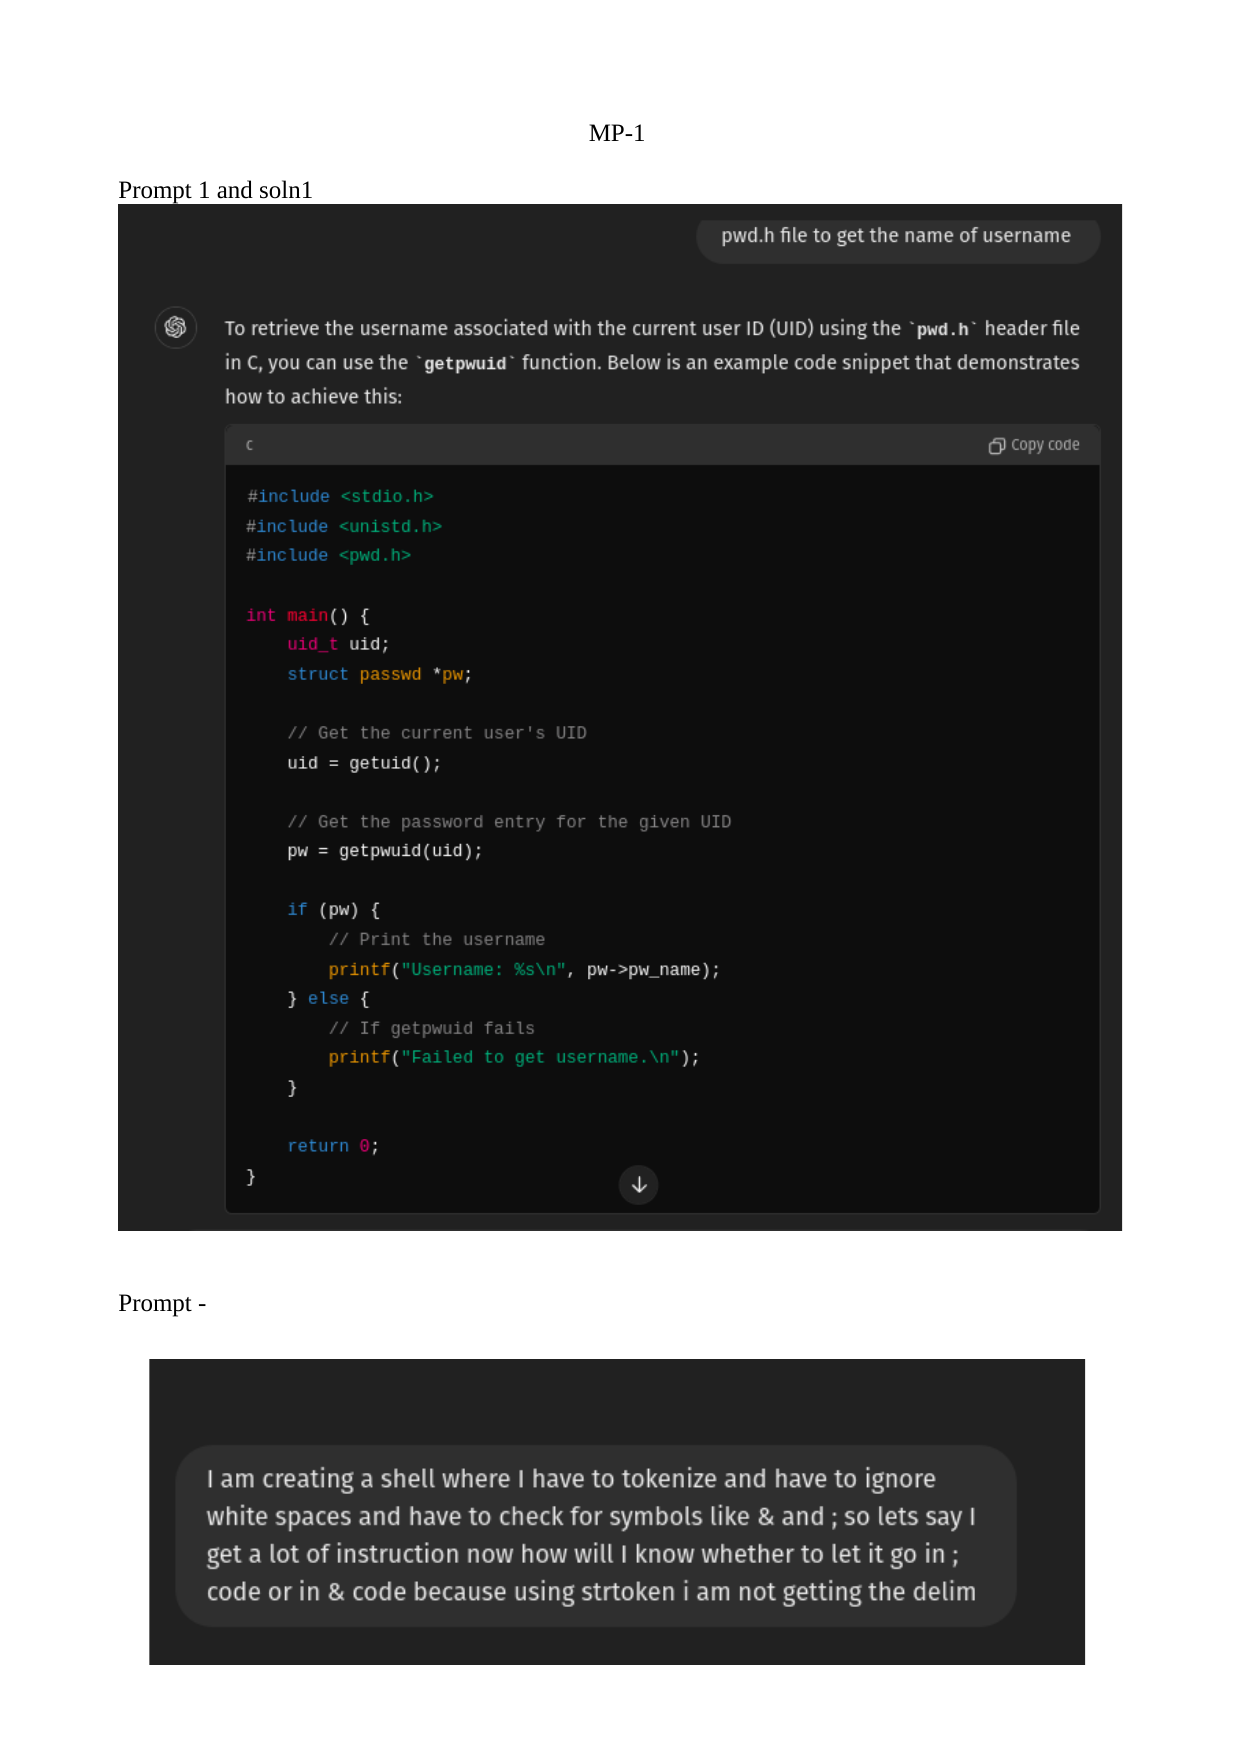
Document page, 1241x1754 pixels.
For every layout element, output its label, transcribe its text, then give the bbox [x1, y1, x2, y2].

picture [118, 204, 1123, 1231]
text Prompt - [118, 1288, 1122, 1316]
text Prompt 1 and soln1 [118, 176, 1122, 204]
text MP-1 [118, 118, 1122, 147]
picture [149, 1359, 1086, 1665]
